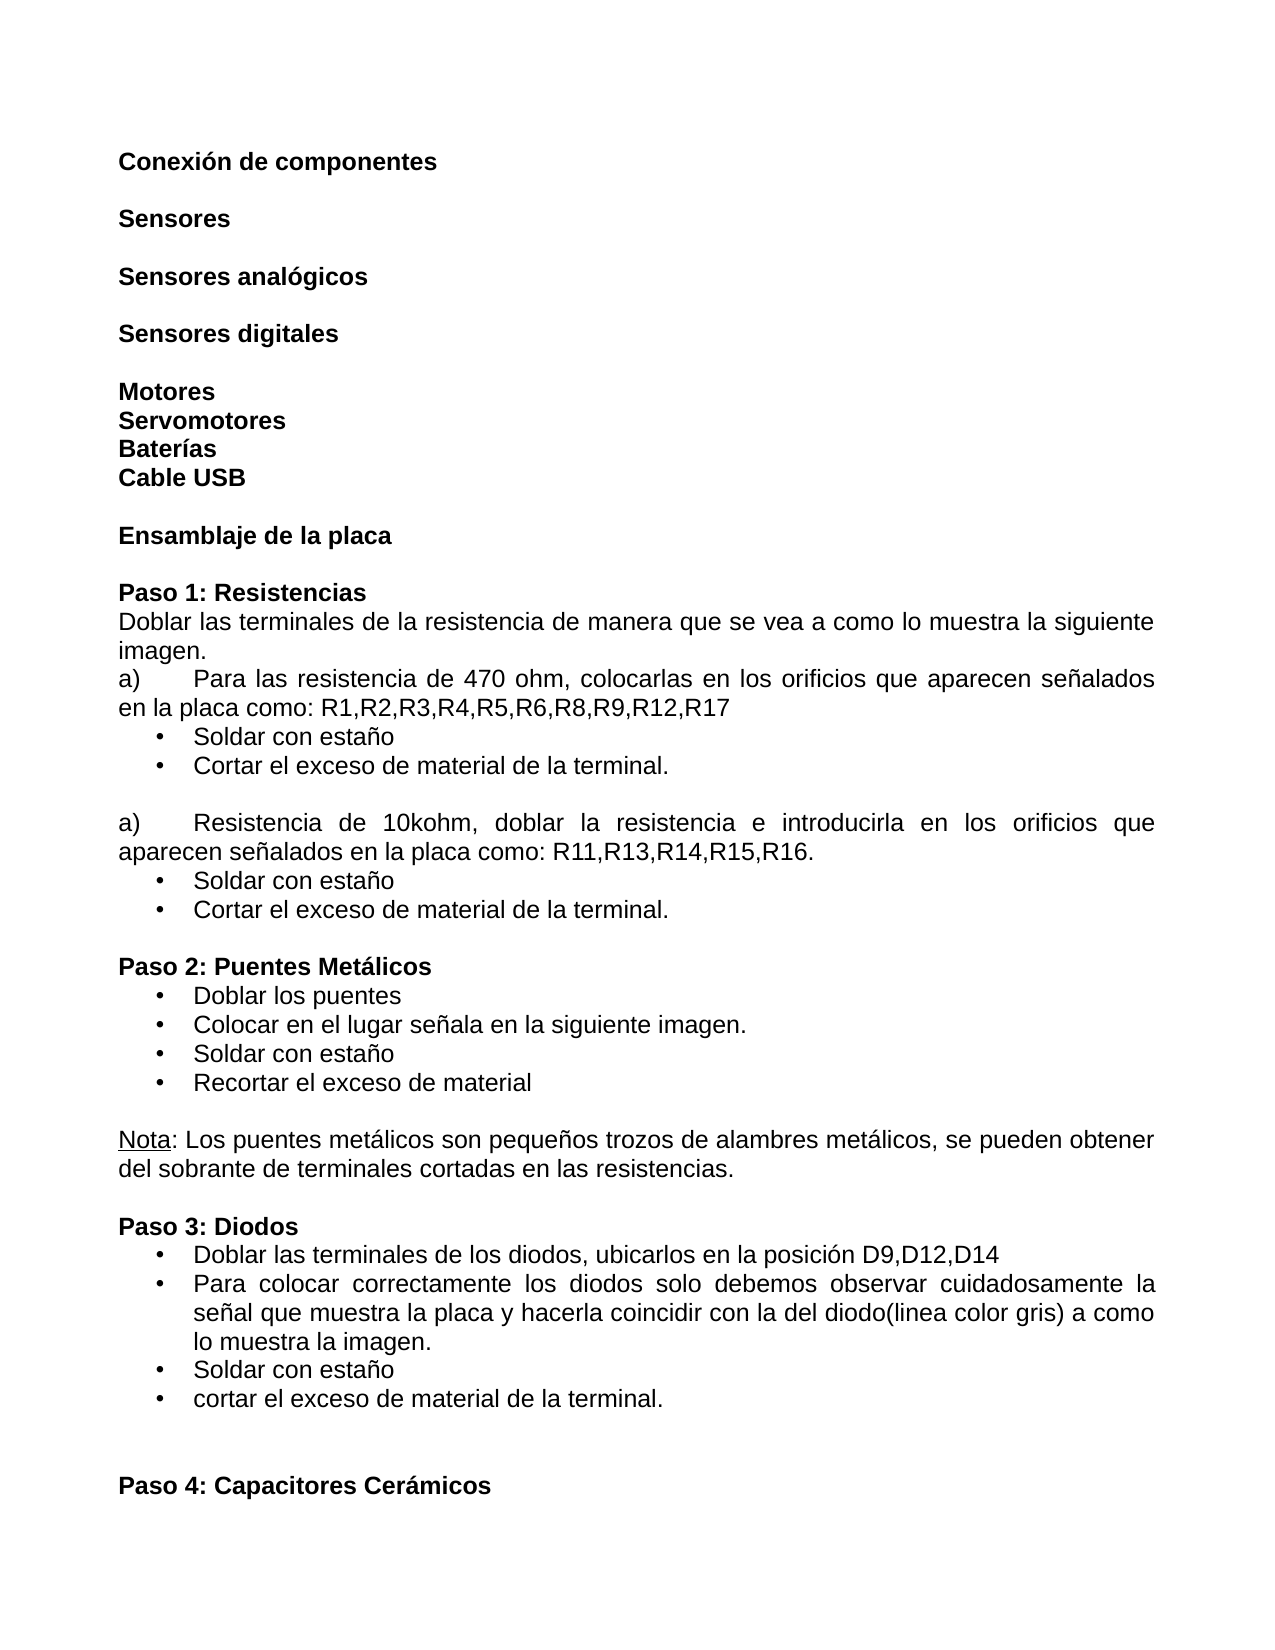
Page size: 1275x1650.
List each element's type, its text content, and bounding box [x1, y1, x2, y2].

text Sensores digitales [118, 319, 1157, 348]
list Doblar los puentes [156, 981, 1157, 1010]
text Cable USB [118, 463, 1157, 492]
list Doblar las terminales de los diodos, ubicarlos en la posición D9,D12,D14 [156, 1240, 1157, 1269]
list cortar el exceso de material de la terminal. [156, 1384, 1157, 1413]
list Soldar con estaño [156, 1039, 1157, 1068]
text Paso 3: Diodos [118, 1211, 1157, 1240]
text Doblar las terminales de la resistencia de manera que se vea a como lo muestra la siguiente imagen. [118, 607, 1157, 664]
list Recortar el exceso de material [156, 1068, 1157, 1096]
text Baterías [118, 434, 1157, 463]
list Colocar en el lugar señala en la siguiente imagen. [156, 1010, 1157, 1039]
list Resistencia de 10kohm, doblar la resistencia e introducirla en los orificios que aparecen señalados en la placa como: R11,R13,R14,R15,R16. [118, 808, 1157, 866]
text Ensamblaje de la placa [118, 521, 1157, 549]
text Paso 2: Puentes Metálicos [118, 952, 1157, 981]
list Cortar el exceso de material de la terminal. [156, 895, 1157, 923]
list Para las resistencia de 470 ohm, colocarlas en los orificios que aparecen señalados en la placa como: R1,R2,R3,R4,R5,R6,R8,R9,R12,R17 [118, 664, 1157, 722]
text Sensores analógicos [118, 262, 1157, 291]
text Servomotores [118, 406, 1157, 434]
list Para colocar correctamente los diodos solo debemos observar cuidadosamente la señal que muestra la placa y hacerla coincidir con la del diodo(linea color gris) a como lo muestra la imagen. [156, 1269, 1157, 1355]
list Cortar el exceso de material de la terminal. [156, 751, 1157, 779]
text Sensores [118, 204, 1157, 233]
text Paso 4: Capacitores Cerámicos [118, 1471, 1157, 1499]
text Motores [118, 377, 1157, 406]
text Nota: Los puentes metálicos son pequeños trozos de alambres metálicos, se pueden obtener del sobrante de terminales cortadas en las resistencias. [118, 1125, 1157, 1183]
list Soldar con estaño [156, 722, 1157, 751]
text Conexión de componentes [118, 147, 1157, 176]
text Paso 1: Resistencias [118, 578, 1157, 607]
list Soldar con estaño [156, 866, 1157, 895]
list Soldar con estaño [156, 1355, 1157, 1384]
